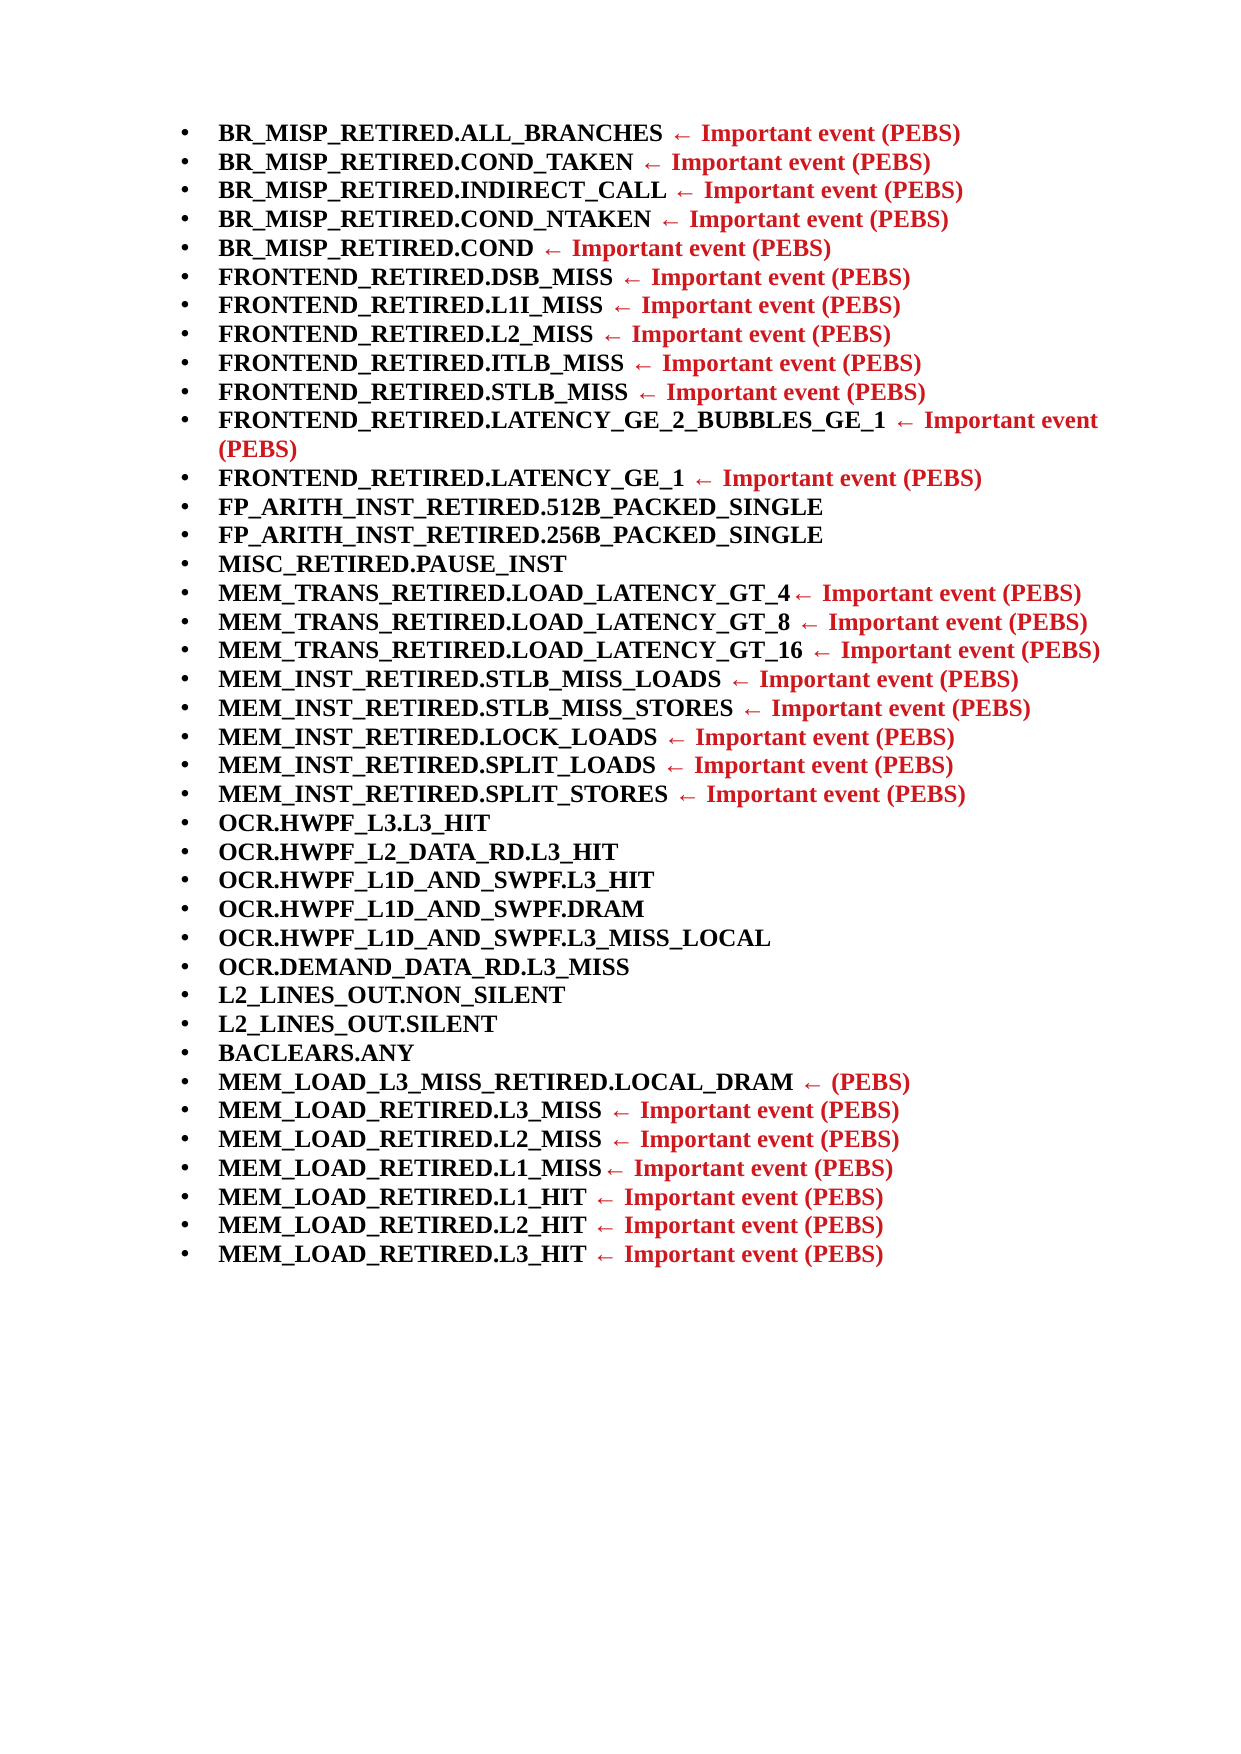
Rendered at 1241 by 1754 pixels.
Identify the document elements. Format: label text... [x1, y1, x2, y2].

list MEM_LOAD_RETIRED.L3_MISS ← Important event (PEBS) [181, 1096, 1122, 1124]
list MEM_LOAD_RETIRED.L1_HIT ← Important event (PEBS) [181, 1182, 1122, 1211]
list MEM_INST_RETIRED.STLB_MISS_LOADS ← Important event (PEBS) [181, 664, 1122, 693]
list MEM_INST_RETIRED.SPLIT_LOADS ← Important event (PEBS) [181, 751, 1122, 779]
list MEM_TRANS_RETIRED.LOAD_LATENCY_GT_4← Important event (PEBS) [181, 578, 1122, 607]
list BR_MISP_RETIRED.INDIRECT_CALL ← Important event (PEBS) [181, 176, 1122, 204]
list BR_MISP_RETIRED.COND_NTAKEN ← Important event (PEBS) [181, 204, 1122, 233]
list BR_MISP_RETIRED.COND_TAKEN ← Important event (PEBS) [181, 147, 1122, 176]
list L2_LINES_OUT.NON_SILENT [181, 981, 1122, 1009]
list MEM_INST_RETIRED.SPLIT_STORES ← Important event (PEBS) [181, 779, 1122, 808]
list BR_MISP_RETIRED.ALL_BRANCHES ← Important event (PEBS) [181, 118, 1122, 147]
list MEM_TRANS_RETIRED.LOAD_LATENCY_GT_8 ← Important event (PEBS) [181, 607, 1122, 636]
list FRONTEND_RETIRED.LATENCY_GE_2_BUBBLES_GE_1 ← Important event (PEBS) [181, 406, 1122, 463]
list OCR.HWPF_L1D_AND_SWPF.DRAM [181, 894, 1122, 923]
list OCR.HWPF_L2_DATA_RD.L3_HIT [181, 837, 1122, 866]
list FRONTEND_RETIRED.L1I_MISS ← Important event (PEBS) [181, 291, 1122, 319]
list FRONTEND_RETIRED.L2_MISS ← Important event (PEBS) [181, 319, 1122, 348]
list BR_MISP_RETIRED.COND ← Important event (PEBS) [181, 233, 1122, 262]
list MEM_TRANS_RETIRED.LOAD_LATENCY_GT_16 ← Important event (PEBS) [181, 636, 1122, 664]
list OCR.HWPF_L1D_AND_SWPF.L3_MISS_LOCAL [181, 923, 1122, 952]
list MEM_LOAD_RETIRED.L2_MISS ← Important event (PEBS) [181, 1124, 1122, 1153]
list FRONTEND_RETIRED.DSB_MISS ← Important event (PEBS) [181, 262, 1122, 291]
list MEM_LOAD_RETIRED.L3_HIT ← Important event (PEBS) [181, 1239, 1122, 1268]
list MEM_LOAD_L3_MISS_RETIRED.LOCAL_DRAM ← (PEBS) [181, 1067, 1122, 1096]
list OCR.DEMAND_DATA_RD.L3_MISS [181, 952, 1122, 981]
list MEM_LOAD_RETIRED.L2_HIT ← Important event (PEBS) [181, 1211, 1122, 1239]
list OCR.HWPF_L1D_AND_SWPF.L3_HIT [181, 866, 1122, 894]
list MEM_INST_RETIRED.STLB_MISS_STORES ← Important event (PEBS) [181, 693, 1122, 722]
list MISC_RETIRED.PAUSE_INST [181, 549, 1122, 578]
list FRONTEND_RETIRED.LATENCY_GE_1 ← Important event (PEBS) [181, 463, 1122, 492]
list MEM_INST_RETIRED.LOCK_LOADS ← Important event (PEBS) [181, 722, 1122, 751]
list FP_ARITH_INST_RETIRED.512B_PACKED_SINGLE [181, 492, 1122, 521]
list OCR.HWPF_L3.L3_HIT [181, 808, 1122, 837]
list L2_LINES_OUT.SILENT [181, 1009, 1122, 1038]
list FP_ARITH_INST_RETIRED.256B_PACKED_SINGLE [181, 521, 1122, 549]
list FRONTEND_RETIRED.ITLB_MISS ← Important event (PEBS) [181, 348, 1122, 377]
list BACLEARS.ANY [181, 1038, 1122, 1067]
list MEM_LOAD_RETIRED.L1_MISS← Important event (PEBS) [181, 1153, 1122, 1182]
list FRONTEND_RETIRED.STLB_MISS ← Important event (PEBS) [181, 377, 1122, 406]
